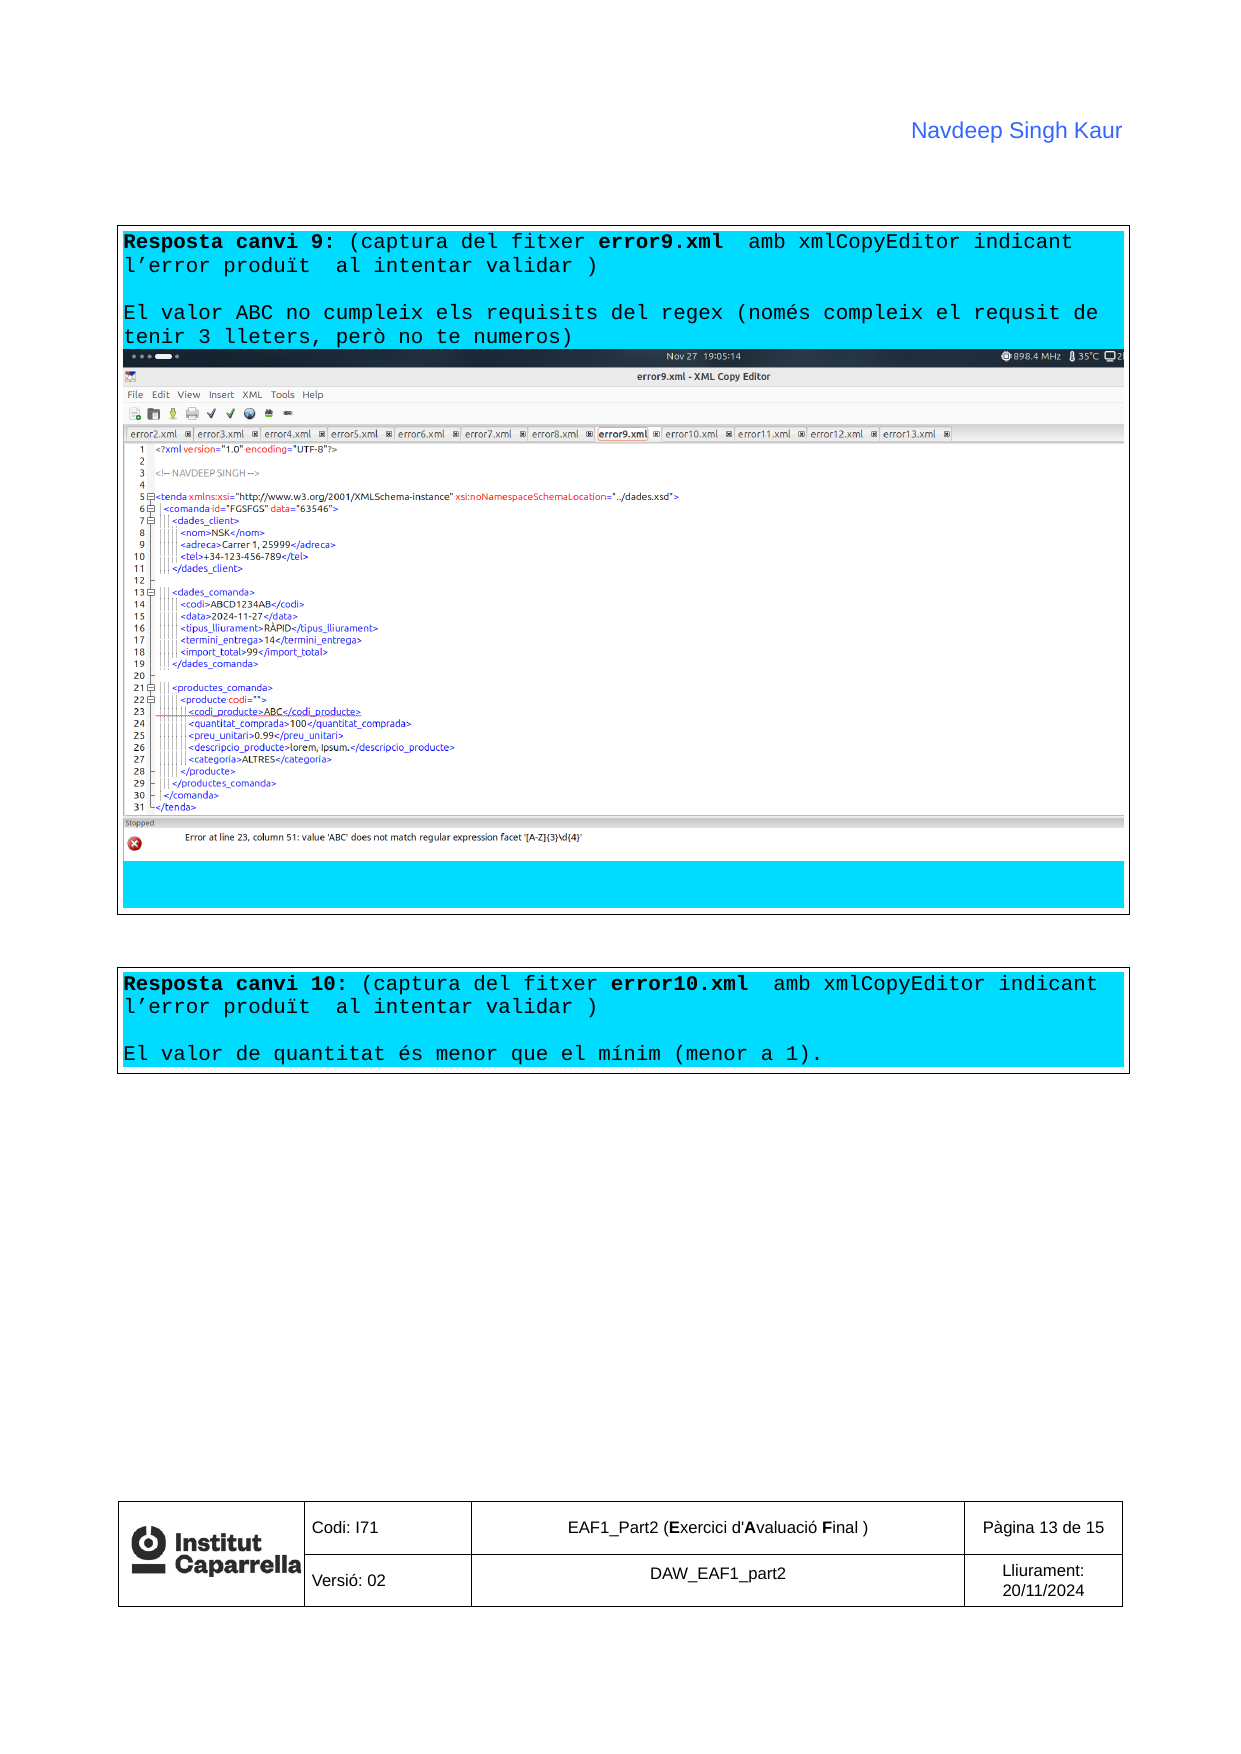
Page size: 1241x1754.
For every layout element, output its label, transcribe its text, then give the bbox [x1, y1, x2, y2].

picture [123, 349, 1124, 861]
picture [131, 1526, 302, 1577]
table_header Resposta canvi 9: (captura del fitxer error9.xml amb xmlCopyEditor indicant l’error produït al intentar validar ) El valor ABC no cumpleix els requisits del regex (només compleix el requsit de tenir 3 lleters, però no te numeros) [118, 226, 1129, 914]
table_header Resposta canvi 10: (captura del fitxer error10.xml amb xmlCopyEditor indicant l’error produït al intentar validar ) El valor de quantitat és menor que el mínim (menor a 1). [118, 968, 1129, 1073]
